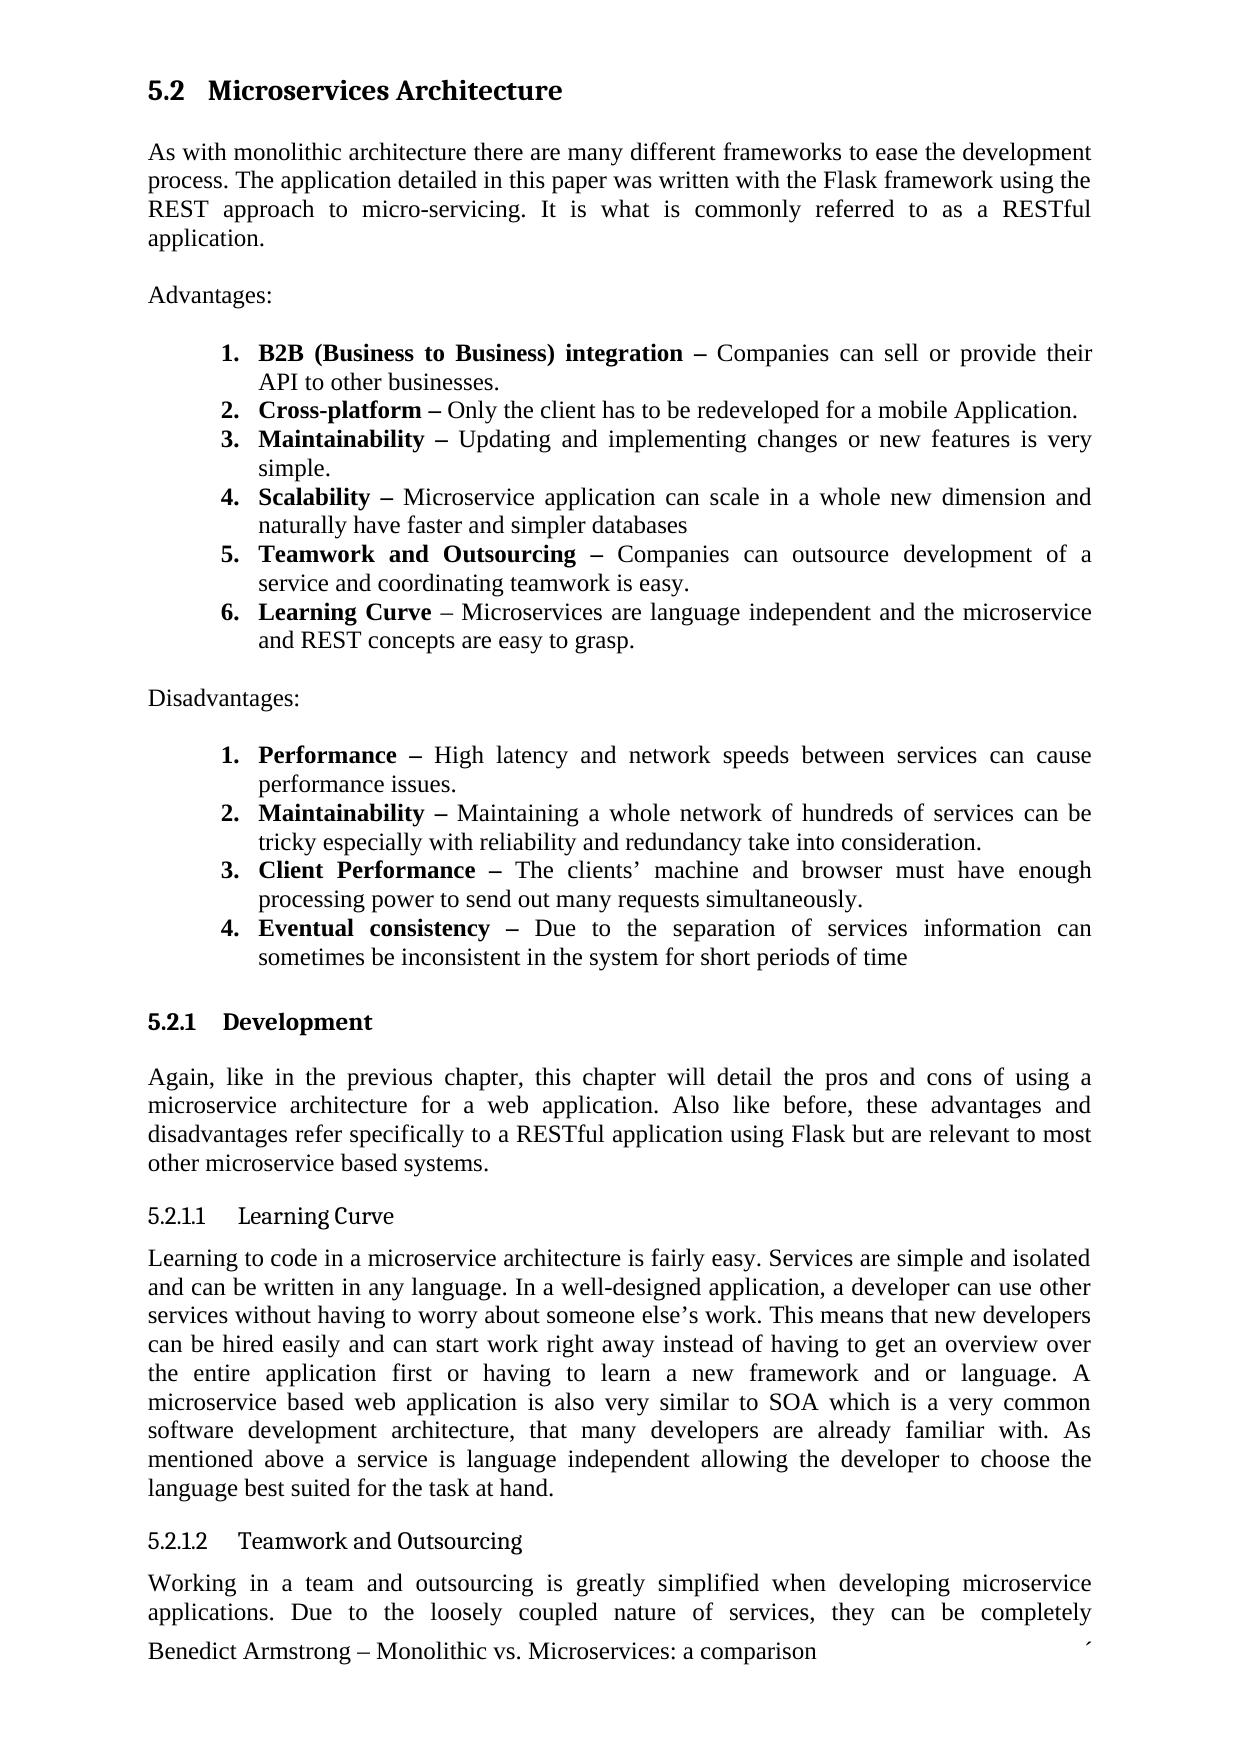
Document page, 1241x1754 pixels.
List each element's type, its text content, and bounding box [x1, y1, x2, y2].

list Eventual consistency – Due to the separation of services information can sometimes be inconsistent in the system for short periods of time [221, 913, 1092, 970]
list Learning Curve – Microservices are language independent and the microservice and REST concepts are easy to grasp. [221, 597, 1092, 654]
text Working in a team and outsourcing is greatly simplified when developing microservice applications. Due to the loosely coupled nature of services, they can be completely independently updated, changed, taken offline or brought up. Small teams or individual developers can work on separate fully independent services and don’t have to know anything about how the other services in the system work. This of course also applies to outsourcing a service to a different company. The only thing everyone has to know about is the Interface, which is standardized and easily documented with interactive tools like Open API, detailed in §5.3.5. This also means that the front and backend can be completely separate and can be worked on by different teams or even companies with little extra effort. [148, 1568, 1092, 1625]
text Advantages: [148, 280, 1092, 309]
list Scalability – Microservice application can scale in a whole new dimension and naturally have faster and simpler databases [221, 482, 1092, 539]
list Teamwork and Outsourcing – Companies can outsource development of a service and coordinating teamwork is easy. [221, 539, 1092, 597]
subtitle Learning Curve [148, 1202, 1092, 1230]
subtitle Development [148, 1008, 1092, 1037]
list Maintainability – Updating and implementing changes or new features is very simple. [221, 424, 1092, 482]
list Cross-platform – Only the client has to be redeveloped for a mobile Application. [221, 395, 1092, 424]
text Learning to code in a microservice architecture is fairly easy. Services are simple and isolated and can be written in any language. In a well-designed application, a developer can use other services without having to worry about someone else’s work. This means that new developers can be hired easily and can start work right away instead of having to get an overview over the entire application first or having to learn a new framework and or language. A microservice based web application is also very similar to SOA which is a very common software development architecture, that many developers are already familiar with. As mentioned above a service is language independent allowing the developer to choose the language best suited for the task at hand. [148, 1243, 1092, 1502]
list Maintainability – Maintaining a whole network of hundreds of services can be tricky especially with reliability and redundancy take into consideration. [221, 798, 1092, 855]
list Performance – High latency and network speeds between services can cause performance issues. [221, 740, 1092, 798]
text As with monolithic architecture there are many different frameworks to ease the development process. The application detailed in this paper was written with the Flask framework using the REST approach to micro-servicing. It is what is commonly referred to as a RESTful application. [148, 137, 1092, 252]
text Disadvantages: [148, 683, 1092, 712]
subtitle Microservices Architecture [148, 74, 1092, 107]
subtitle Teamwork and Outsourcing [148, 1527, 1092, 1555]
list B2B (Business to Business) integration – Companies can sell or provide their API to other businesses. [221, 338, 1092, 395]
list Client Performance – The clients’ machine and browser must have enough processing power to send out many requests simultaneously. [221, 855, 1092, 913]
text Again, like in the previous chapter, this chapter will detail the pros and cons of using a microservice architecture for a web application. Also like before, these advantages and disadvantages refer specifically to a RESTful application using Flask but are relevant to most other microservice based systems. [148, 1062, 1092, 1177]
